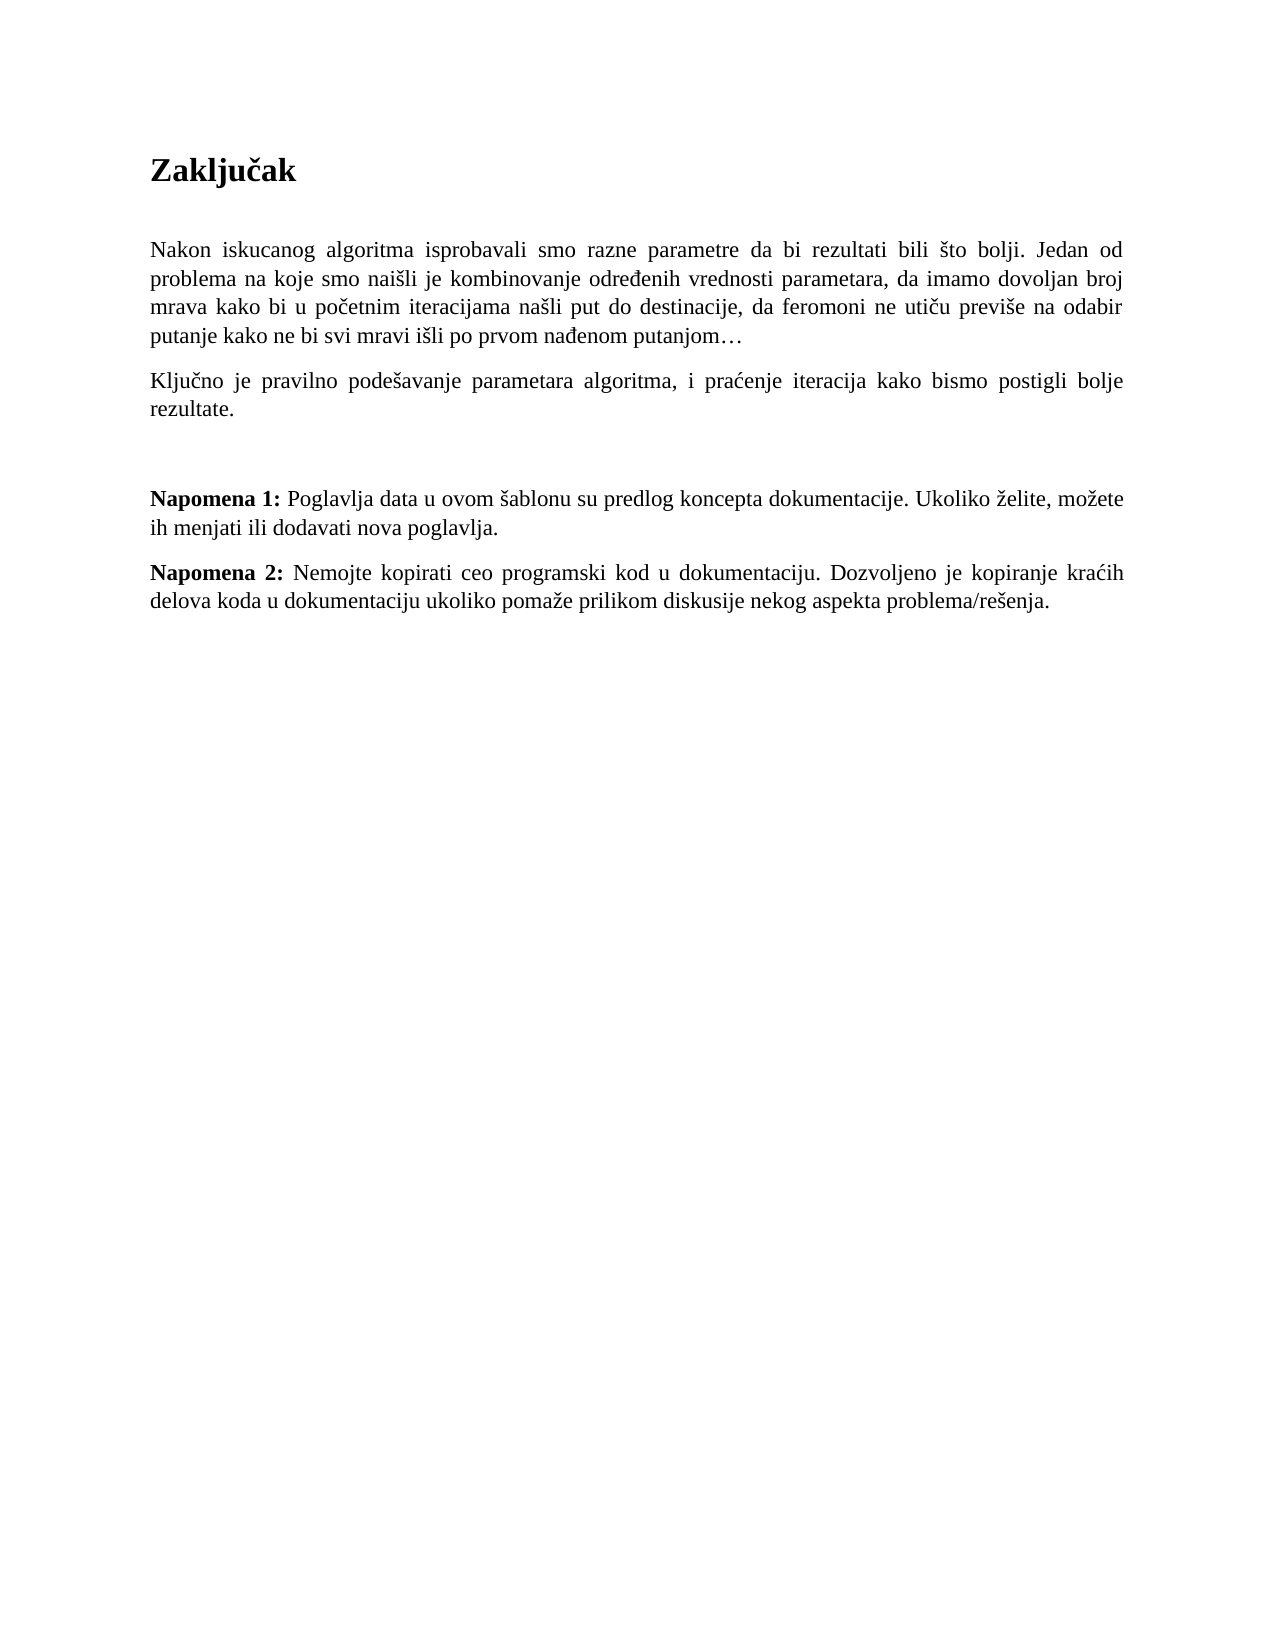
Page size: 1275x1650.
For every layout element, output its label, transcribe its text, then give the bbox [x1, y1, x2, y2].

subtitle Zaključak [150, 150, 1125, 188]
text Nakon iskucanog algoritma isprobavali smo razne parametre da bi rezultati bili što bolji. Jedan od problema na koje smo naišli je kombinovanje određenih vrednosti parametara, da imamo dovoljan broj mrava kako bi u početnim iteracijama našli put do destinacije, da feromoni ne utiču previše na odabir putanje kako ne bi svi mravi išli po prvom nađenom putanjom… [150, 236, 1125, 348]
text Ključno je pravilno podešavanje parametara algoritma, i praćenje iteracija kako bismo postigli bolje rezultate. [150, 367, 1125, 422]
text Napomena 2: Nemojte kopirati ceo programski kod u dokumentaciju. Dozvoljeno je kopiranje kraćih delova koda u dokumentaciju ukoliko pomaže prilikom diskusije nekog aspekta problema/rešenja. [150, 559, 1125, 614]
text Napomena 1: Poglavlja data u ovom šablonu su predlog koncepta dokumentacije. Ukoliko želite, možete ih menjati ili dodavati nova poglavlja. [150, 486, 1125, 540]
